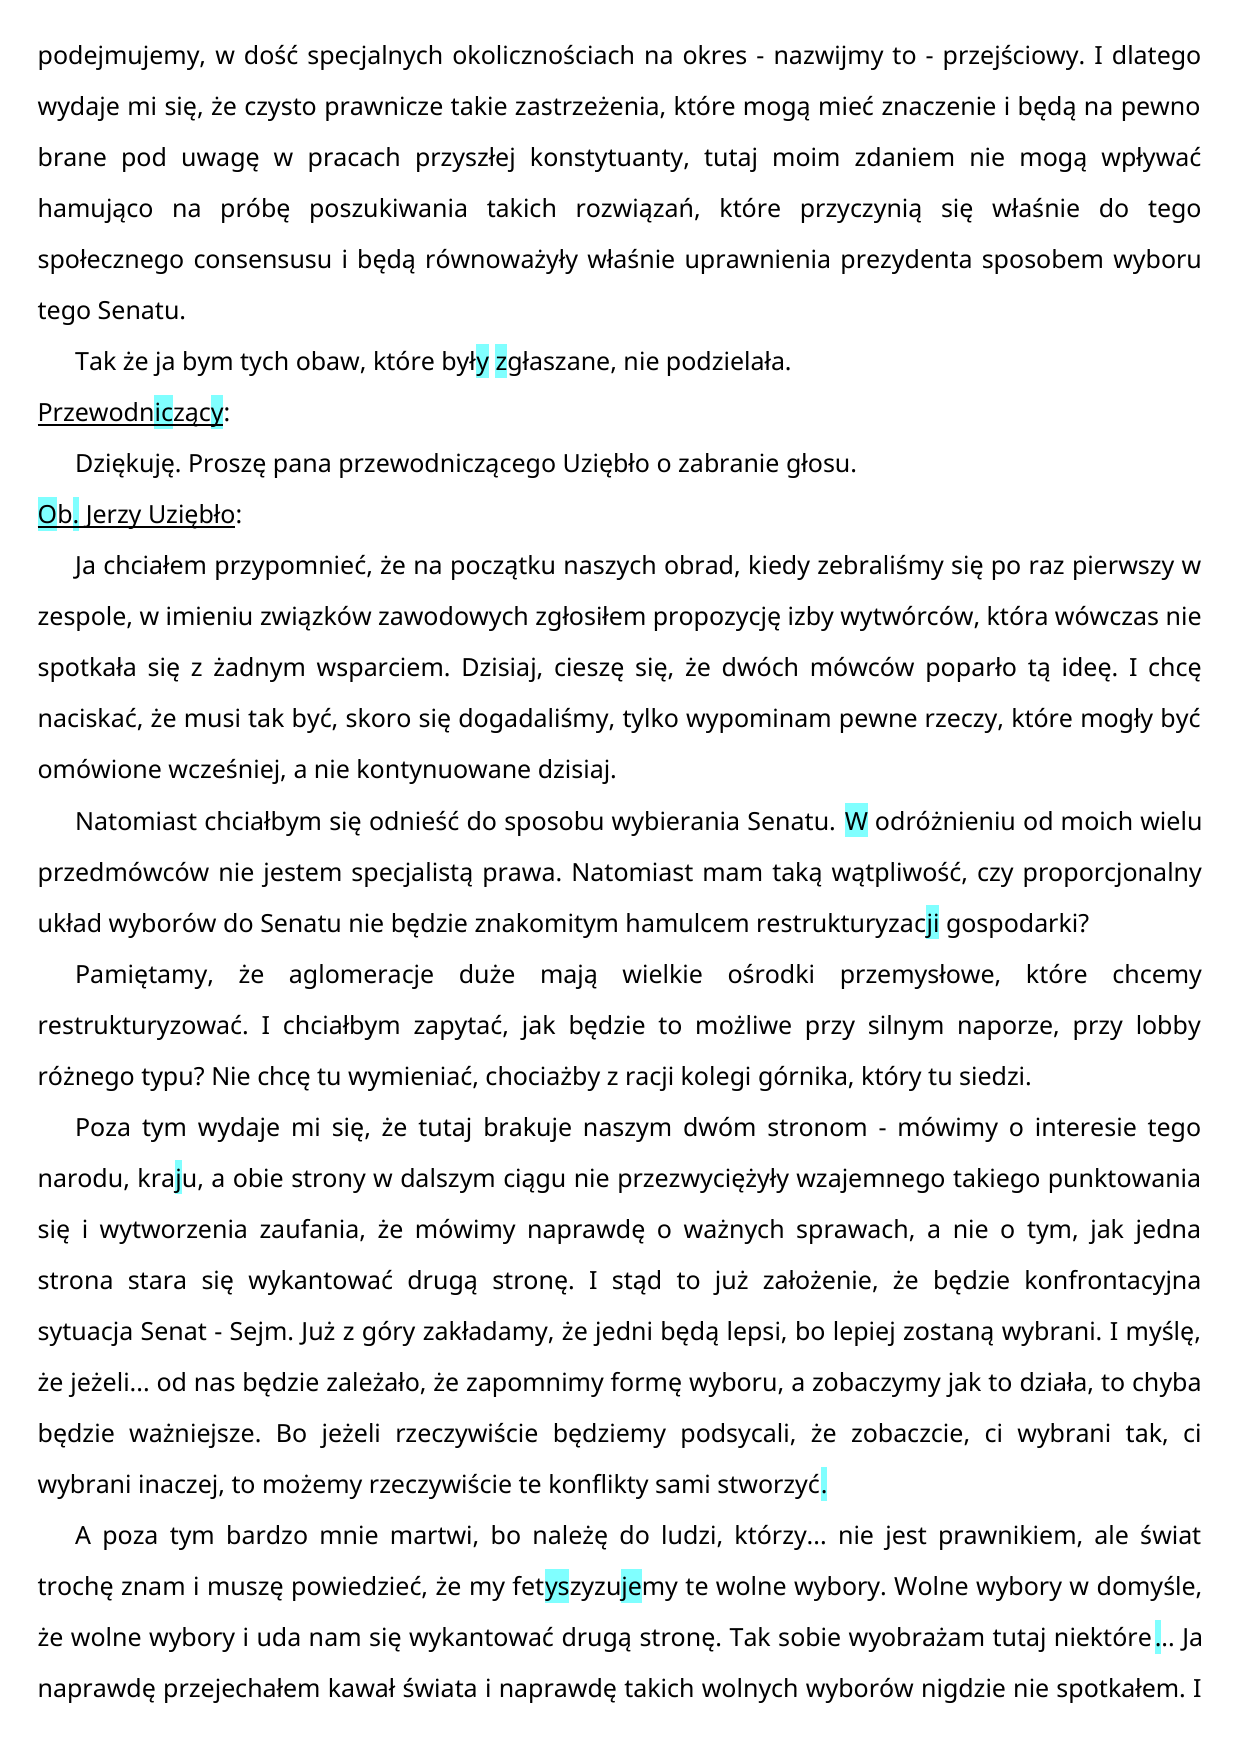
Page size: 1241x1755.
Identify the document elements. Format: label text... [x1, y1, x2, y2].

text Pamiętamy, że aglomeracje duże mają wielkie ośrodki przemysłowe, które chcemy restrukturyzować. I chciałbym zapytać, jak będzie to możliwe przy silnym naporze, przy lobby różnego typu? Nie chcę tu wymieniać, chociażby z racji kolegi górnika, który tu siedzi. [37, 956, 1203, 1092]
text Ob. Jerzy Uziębło: [37, 497, 1203, 531]
text Dziękuję. Proszę pana przewodniczącego Uziębło o zabranie głosu. [37, 446, 1203, 480]
text A poza tym bardzo mnie martwi, bo należę do ludzi, którzy... nie jest prawnikiem, ale świat trochę znam i muszę powiedzieć, że my fetyszyzujemy te wolne wybory. Wolne wybory w domyśle, że wolne wybory i uda nam się wykantować drugą stronę. Tak sobie wyobrażam tutaj niektóre... Ja naprawdę przejechałem kawał świata i naprawdę takich wolnych wyborów nigdzie nie spotkałem. I [37, 1518, 1203, 1705]
text podejmujemy, w dość specjalnych okolicznościach na okres - nazwijmy to - przejściowy. I dlatego wydaje mi się, że czysto prawnicze takie zastrzeżenia, które mogą mieć znaczenie i będą na pewno brane pod uwagę w pracach przyszłej konstytuanty, tutaj moim zdaniem nie mogą wpływać hamująco na próbę poszukiwania takich rozwiązań, które przyczynią się właśnie do tego społecznego consensusu i będą równoważyły właśnie uprawnienia prezydenta sposobem wyboru tego Senatu. [37, 37, 1203, 327]
text Poza tym wydaje mi się, że tutaj brakuje naszym dwóm stronom - mówimy o interesie tego narodu, kraju, a obie strony w dalszym ciągu nie przezwyciężyły wzajemnego takiego punktowania się i wytworzenia zaufania, że mówimy naprawdę o ważnych sprawach, a nie o tym, jak jedna strona stara się wykantować drugą stronę. I stąd to już założenie, że będzie konfrontacyjna sytuacja Senat - Sejm. Już z góry zakładamy, że jedni będą lepsi, bo lepiej zostaną wybrani. I myślę, że jeżeli... od nas będzie zależało, że zapomnimy formę wyboru, a zobaczymy jak to działa, to chyba będzie ważniejsze. Bo jeżeli rzeczywiście będziemy podsycali, że zobaczcie, ci wybrani tak, ci wybrani inaczej, to możemy rzeczywiście te konflikty sami stworzyć. [37, 1109, 1203, 1501]
text Przewodniczący: [37, 395, 1203, 429]
text Natomiast chciałbym się odnieść do sposobu wybierania Senatu. W odróżnieniu od moich wielu przedmówców nie jestem specjalistą prawa. Natomiast mam taką wątpliwość, czy proporcjonalny układ wyborów do Senatu nie będzie znakomitym hamulcem restrukturyzacji gospodarki? [37, 803, 1203, 939]
text Tak że ja bym tych obaw, które były zgłaszane, nie podzielała. [37, 344, 1203, 378]
text Ja chciałem przypomnieć, że na początku naszych obrad, kiedy zebraliśmy się po raz pierwszy w zespole, w imieniu związków zawodowych zgłosiłem propozycję izby wytwórców, która wówczas nie spotkała się z żadnym wsparciem. Dzisiaj, cieszę się, że dwóch mówców poparło tą ideę. I chcę naciskać, że musi tak być, skoro się dogadaliśmy, tylko wypominam pewne rzeczy, które mogły być omówione wcześniej, a nie kontynuowane dzisiaj. [37, 548, 1203, 786]
